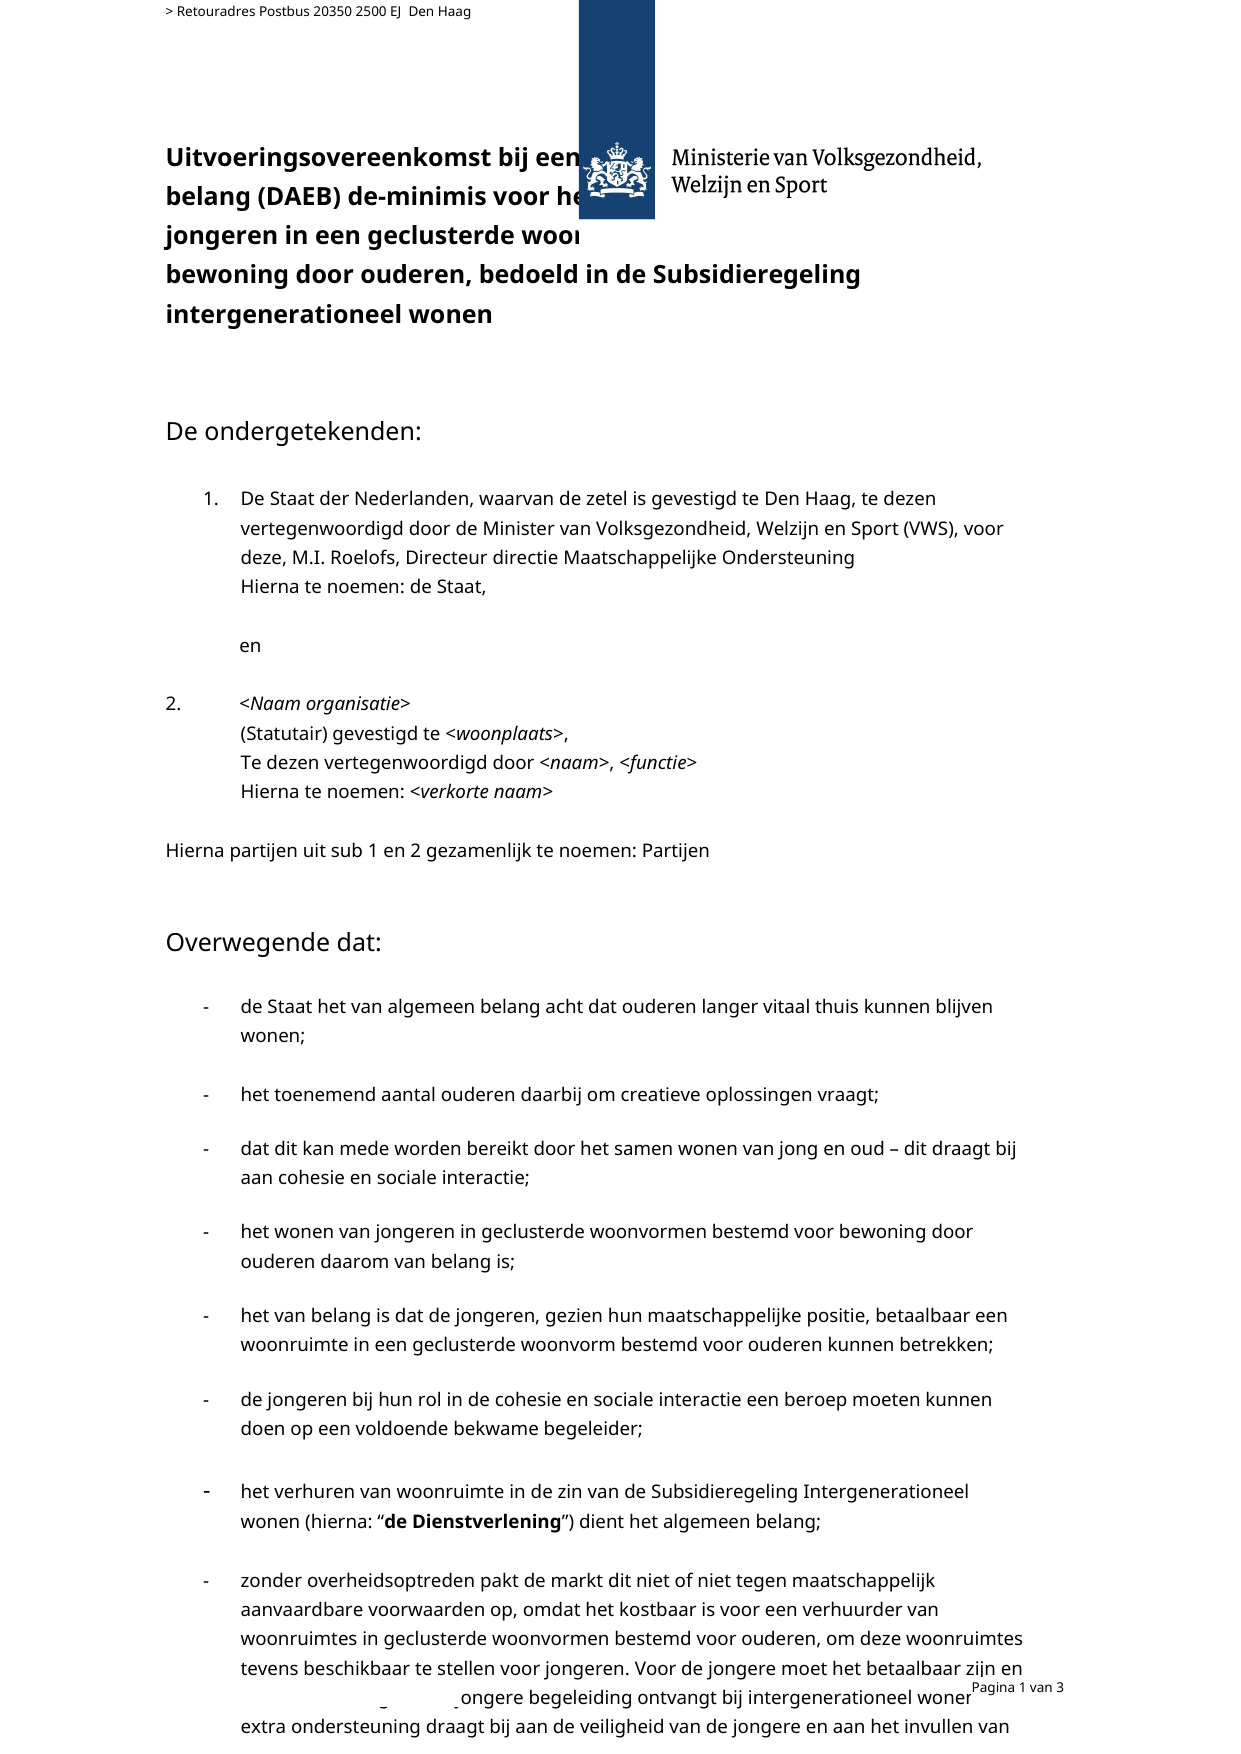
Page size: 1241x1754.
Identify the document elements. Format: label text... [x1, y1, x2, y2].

text Uitvoeringsovereenkomst bij een dienst van algemeen economisch belang (DAEB) de-minimis voor het verhuren van woonruimte aan jongeren in een geclusterde woonvorm die bestemd is voor bewoning door ouderen, bedoeld in de Subsidieregeling intergenerationeel wonen [165, 140, 1034, 330]
list zonder overheidsoptreden pakt de markt dit niet of niet tegen maatschappelijk aanvaardbare voorwaarden op, omdat het kostbaar is voor een verhuurder van woonruimtes in geclusterde woonvormen bestemd voor ouderen, om deze woonruimtes tevens beschikbaar te stellen voor jongeren. Voor de jongere moet het betaalbaar zijn en is het van belang dat de jongere begeleiding ontvangt bij intergenerationeel wonen. Deze extra ondersteuning draagt bij aan de veiligheid van de jongere en aan het invullen van de bijdrage die de jongere levert ten behoeve van de versterking van cohesie en sociale interactie. Gezien de kosten is het voor verhuurders niet commercieel interessant om dit op te pakken. Ten aanzien van de enkele bestaande initiatieven is het daarbij van belang dat deze conform deze maatschappelijk aanvaardbare voorwaarden, indien nodig worden geconformeerd, en dat deze worden voortgezet; [203, 1567, 1034, 1739]
list de jongeren bij hun rol in de cohesie en sociale interactie een beroep moeten kunnen doen op een voldoende bekwame begeleider; [203, 1386, 1034, 1441]
text Hierna partijen uit sub 1 en 2 gezamenlijk te noemen: Partijen [165, 837, 1034, 862]
list dat dit kan mede worden bereikt door het samen wonen van jong en oud – dit draagt bij aan cohesie en sociale interactie; [203, 1135, 1034, 1190]
list het verhuren van woonruimte in de zin van de Subsidieregeling Intergenerationeel wonen (hierna: “de Dienstverlening”) dient het algemeen belang; [203, 1474, 1034, 1534]
text Hierna te noemen: <verkorte naam> [240, 778, 1034, 804]
list het wonen van jongeren in geclusterde woonvormen bestemd voor bewoning door ouderen daarom van belang is; [203, 1219, 1034, 1273]
text (Statutair) gevestigd te <woonplaats>, [240, 720, 1034, 745]
text > Retouradres Postbus 20350 2500 EJ Den Haag [165, 1, 578, 20]
list het van belang is dat de jongeren, gezien hun maatschappelijke positie, betaalbaar een woonruimte in een geclusterde woonvorm bestemd voor ouderen kunnen betrekken; [203, 1302, 1034, 1357]
list De Staat der Nederlanden, waarvan de zetel is gevestigd te Den Haag, te dezen vertegenwoordigd door de Minister van Volksgezondheid, Welzijn en Sport (VWS), voor deze, M.I. Roelofs, Directeur directie Maatschappelijke Ondersteuning [203, 486, 1034, 570]
text en [165, 632, 1034, 657]
list het toenemend aantal ouderen daarbij om creatieve oplossingen vraagt; [203, 1081, 1034, 1106]
list de Staat het van algemeen belang acht dat ouderen langer vitaal thuis kunnen blijven wonen; [203, 993, 1034, 1048]
list <Naam organisatie> [165, 691, 1090, 716]
text Overwegende dat: [165, 925, 1034, 959]
text Te dezen vertegenwoordigd door <naam>, <functie> [240, 749, 1034, 774]
text Hierna te noemen: de Staat, [240, 573, 1034, 599]
text De ondergetekenden: [165, 414, 1034, 448]
